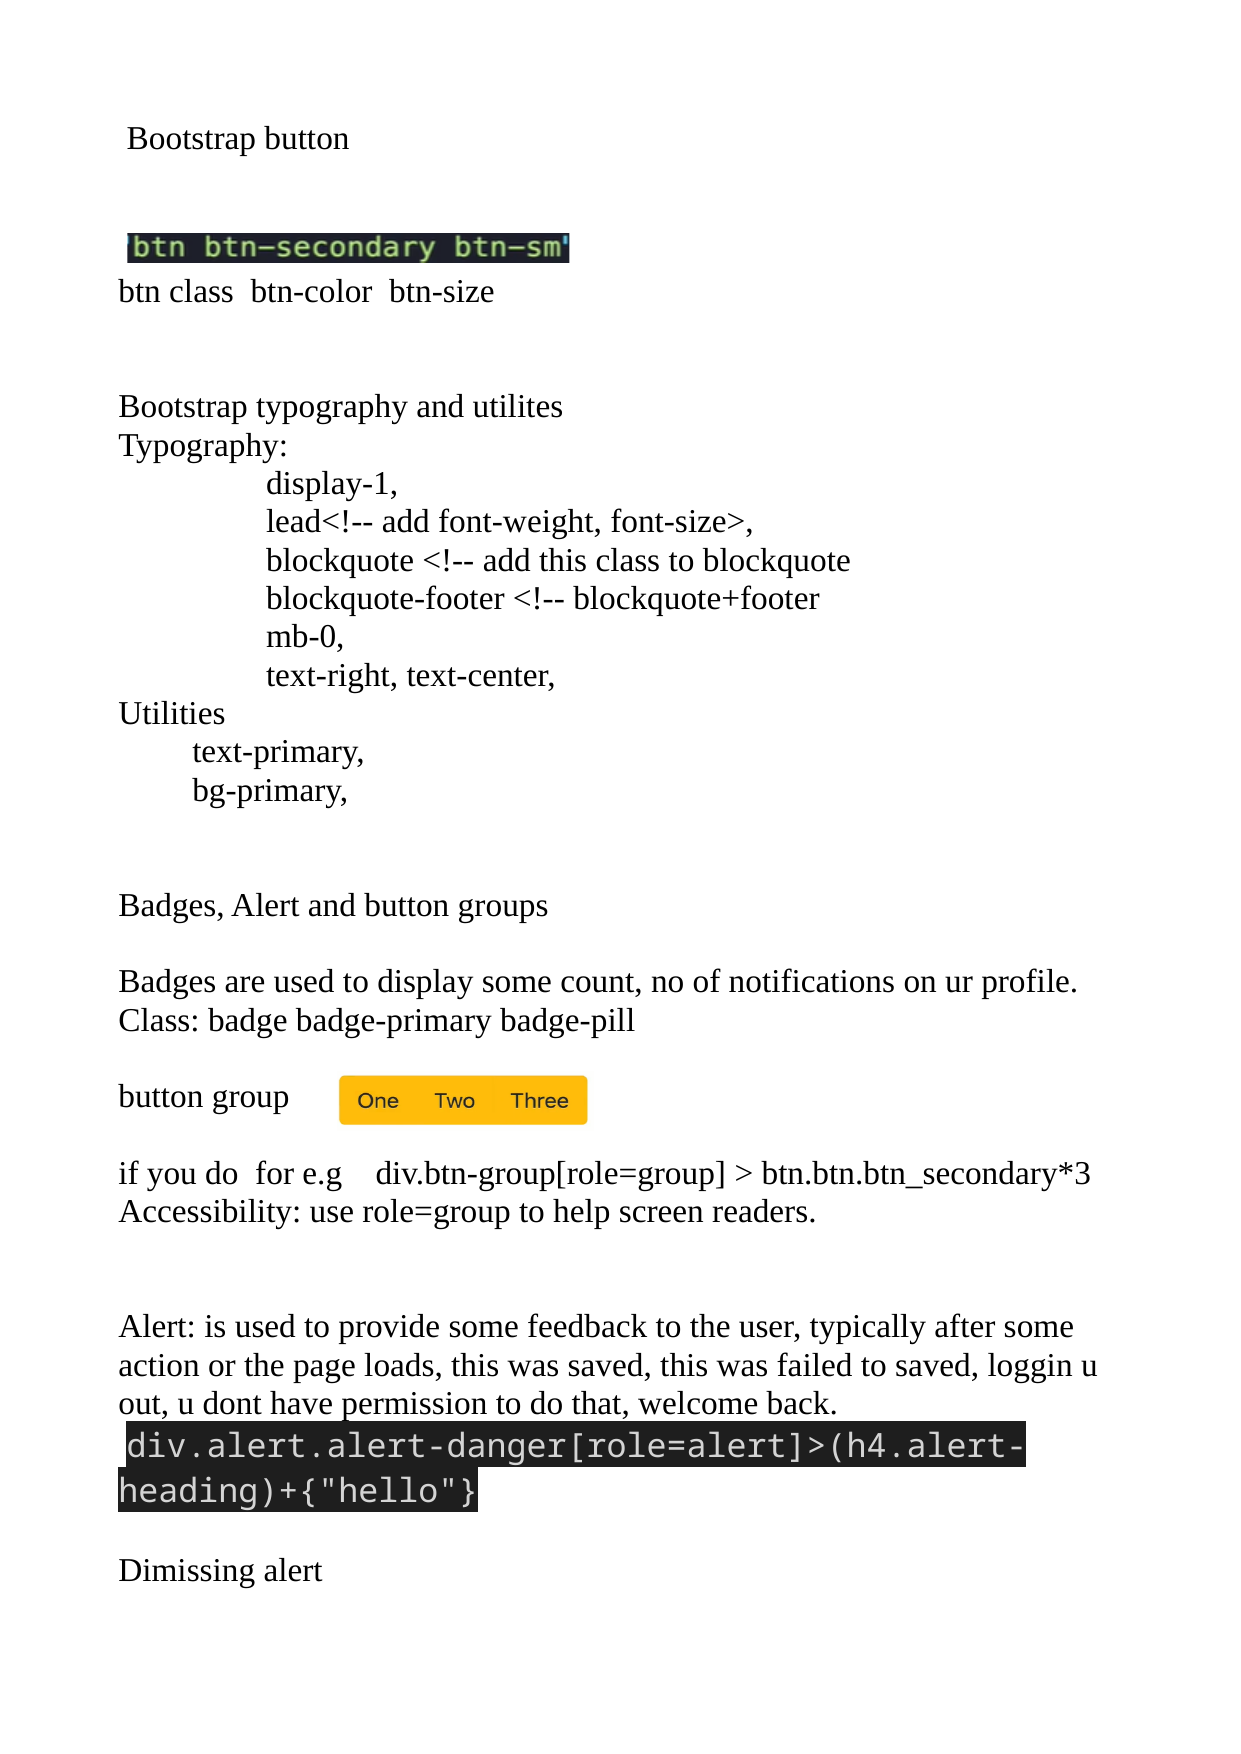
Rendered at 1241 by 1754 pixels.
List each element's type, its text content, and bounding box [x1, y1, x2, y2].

text blockquote <!-- add this class to blockquote [118, 540, 1122, 578]
text display-1, [118, 463, 1122, 501]
text Bootstrap button [118, 118, 1122, 156]
text Dimissing alert [118, 1551, 1122, 1589]
text Badges are used to display some count, no of notifications on ur profile. [118, 961, 1122, 1000]
text lead<!-- add font-weight, font-size>, [118, 501, 1122, 540]
text Accessibility: use role=group to help screen readers. [118, 1191, 1122, 1230]
text Bootstrap typography and utilites [118, 386, 1122, 425]
text if you do for e.g div.btn-group[role=group] > btn.btn.btn_secondary*3 [118, 1153, 1122, 1191]
text text-right, text-center, [118, 655, 1122, 693]
text Class: badge badge-primary badge-pill [118, 1000, 1122, 1038]
text blockquote-footer <!-- blockquote+footer [118, 578, 1122, 616]
text Typography: [118, 425, 1122, 463]
text button group [118, 1076, 337, 1115]
text Alert: is used to provide some feedback to the user, typically after some action or the page loads, this was saved, this was failed to saved, loggin u out, u dont have permission to do that, welcome back. [118, 1306, 1122, 1421]
picture [127, 233, 570, 263]
text Badges, Alert and button groups [118, 885, 1122, 923]
text btn class btn-color btn-size [118, 271, 1122, 310]
text bg-primary, [118, 770, 1122, 808]
text text-primary, [118, 731, 1122, 770]
text mb-0, [118, 616, 1122, 655]
text [594, 1076, 1122, 1115]
text Utilities [118, 693, 1122, 731]
text div.alert.alert-danger[role=alert]>(h4.alert-heading)+{"hello"} [118, 1421, 1122, 1512]
picture [337, 1071, 594, 1131]
